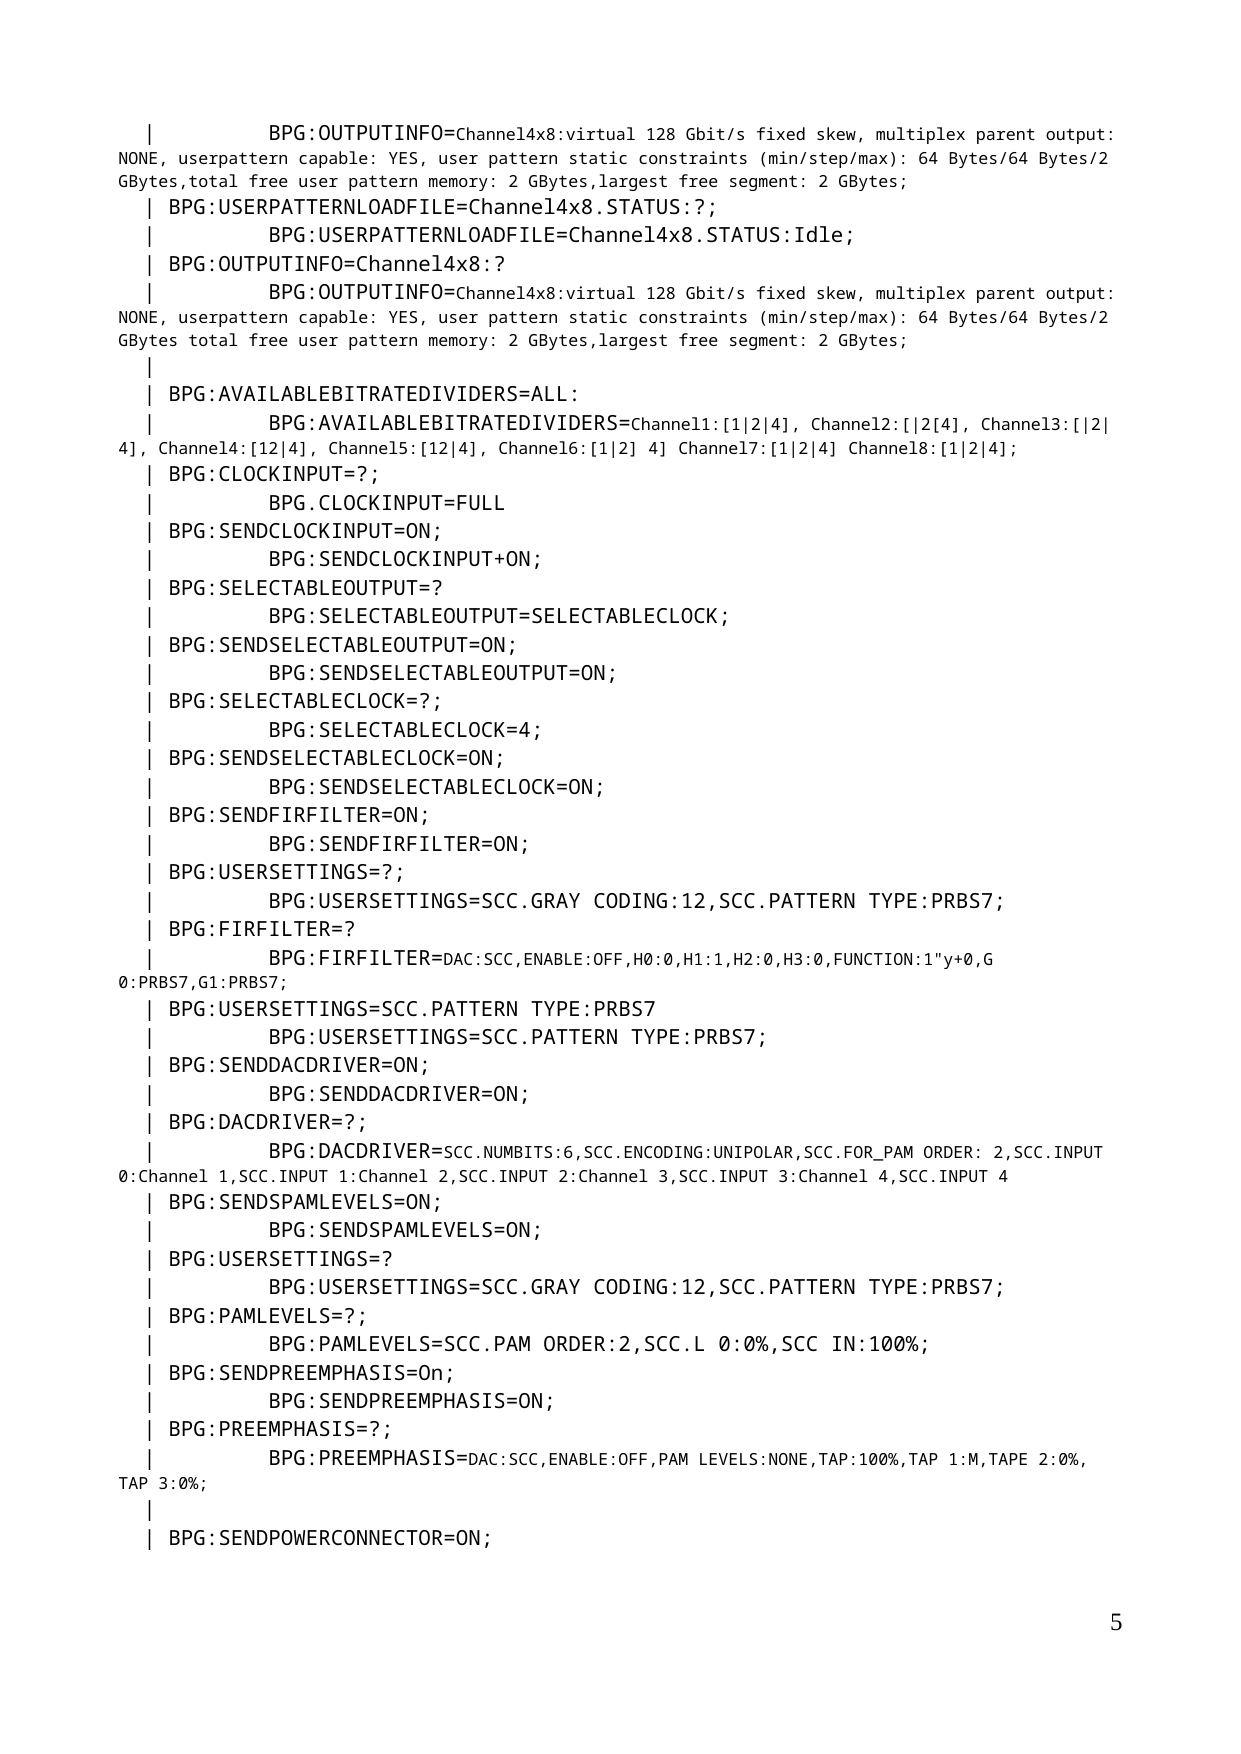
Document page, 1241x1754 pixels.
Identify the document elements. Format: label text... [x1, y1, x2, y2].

text | [118, 351, 1122, 379]
text | BPG:SENDDACDRIVER=ON; [118, 1051, 1122, 1079]
text | BPG:SENDDACDRIVER=ON; [118, 1079, 1122, 1107]
text | BPG:SENDSPAMLEVELS=ON; [118, 1187, 1122, 1216]
text | BPG:SENDFIRFILTER=ON; [118, 800, 1122, 829]
text | BPG:SENDCLOCKINPUT+ON; [118, 544, 1122, 573]
text | BPG:SENDSELECTABLEOUTPUT=ON; [118, 658, 1122, 687]
text | BPG:SENDPOWERCONNECTOR=ON; [118, 1523, 1122, 1551]
text | BPG:PAMLEVELS=?; [118, 1301, 1122, 1329]
text | BPG:SENDPREEMPHASIS=ON; [118, 1386, 1122, 1414]
text | BPG:USERSETTINGS=SCC.GRAY CODING:12,SCC.PATTERN TYPE:PRBS7; [118, 1272, 1122, 1301]
text | BPG:SENDFIRFILTER=ON; [118, 829, 1122, 857]
text | BPG:PREEMPHASIS=?; [118, 1414, 1122, 1443]
text | BPG:FIRFILTER=DAC:SCC,ENABLE:OFF,H0:0,H1:1,H2:0,H3:0,FUNCTION:1"y+0,G 0:PRBS7,G1:PRBS7; [118, 943, 1122, 994]
text | BPG:SENDSELECTABLECLOCK=ON; [118, 772, 1122, 800]
text | BPG.CLOCKINPUT=FULL [118, 488, 1122, 516]
text | [118, 1494, 1122, 1523]
text | BPG:SELECTABLEOUTPUT=SELECTABLECLOCK; [118, 601, 1122, 630]
text | BPG:USERPATTERNLOADFILE=Channel4x8.STATUS:?; [118, 192, 1122, 220]
text | BPG:AVAILABLEBITRATEDIVIDERS=Channel1:[1|2|4], Channel2:[|2[4], Channel3:[|2|4], Channel4:[12|4], Channel5:[12|4], Channel6:[1|2] 4] Channel7:[1|2|4] Channel8:[1|2|4]; [118, 408, 1122, 459]
text | BPG:PREEMPHASIS=DAC:SCC,ENABLE:OFF,PAM LEVELS:NONE,TAP:100%,TAP 1:M,TAPE 2:0%, TAP 3:0%; [118, 1443, 1122, 1494]
text | BPG:OUTPUTINFO=Channel4x8:virtual 128 Gbit/s fixed skew, multiplex parent output: NONE, userpattern capable: YES, user pattern static constraints (min/step/max): 64 Bytes/64 Bytes/2 GBytes,total free user pattern memory: 2 GBytes,largest free segment: 2 GBytes; [118, 118, 1122, 192]
text | BPG:SENDSELECTABLEOUTPUT=ON; [118, 630, 1122, 658]
text | BPG:SENDPREEMPHASIS=On; [118, 1358, 1122, 1386]
text | BPG:USERPATTERNLOADFILE=Channel4x8.STATUS:Idle; [118, 220, 1122, 249]
text | BPG:USERSETTINGS=SCC.PATTERN TYPE:PRBS7; [118, 1022, 1122, 1051]
text | BPG:DACDRIVER=SCC.NUMBITS:6,SCC.ENCODING:UNIPOLAR,SCC.FOR_PAM ORDER: 2,SCC.INPUT 0:Channel 1,SCC.INPUT 1:Channel 2,SCC.INPUT 2:Channel 3,SCC.INPUT 3:Channel 4,SCC.INPUT 4 [118, 1136, 1122, 1187]
text | BPG:SELECTABLECLOCK=4; [118, 715, 1122, 743]
text | BPG:OUTPUTINFO=Channel4x8:virtual 128 Gbit/s fixed skew, multiplex parent output: NONE, userpattern capable: YES, user pattern static constraints (min/step/max): 64 Bytes/64 Bytes/2 GBytes total free user pattern memory: 2 GBytes,largest free segment: 2 GBytes; [118, 277, 1122, 351]
text | BPG:SENDSELECTABLECLOCK=ON; [118, 743, 1122, 772]
text | BPG:PAMLEVELS=SCC.PAM ORDER:2,SCC.L 0:0%,SCC IN:100%; [118, 1329, 1122, 1358]
text | BPG:CLOCKINPUT=?; [118, 459, 1122, 488]
text | BPG:OUTPUTINFO=Channel4x8:? [118, 249, 1122, 277]
text | BPG:SENDSPAMLEVELS=ON; [118, 1216, 1122, 1244]
text | BPG:USERSETTINGS=SCC.PATTERN TYPE:PRBS7 [118, 994, 1122, 1022]
text | BPG:USERSETTINGS=?; [118, 857, 1122, 886]
text | BPG:SELECTABLECLOCK=?; [118, 687, 1122, 715]
text | BPG:AVAILABLEBITRATEDIVIDERS=ALL: [118, 379, 1122, 408]
text | BPG:USERSETTINGS=SCC.GRAY CODING:12,SCC.PATTERN TYPE:PRBS7; [118, 886, 1122, 914]
text | BPG:SENDCLOCKINPUT=ON; [118, 516, 1122, 544]
text | BPG:SELECTABLEOUTPUT=? [118, 573, 1122, 601]
text | BPG:DACDRIVER=?; [118, 1107, 1122, 1136]
text | BPG:FIRFILTER=? [118, 914, 1122, 943]
text | BPG:USERSETTINGS=? [118, 1244, 1122, 1272]
